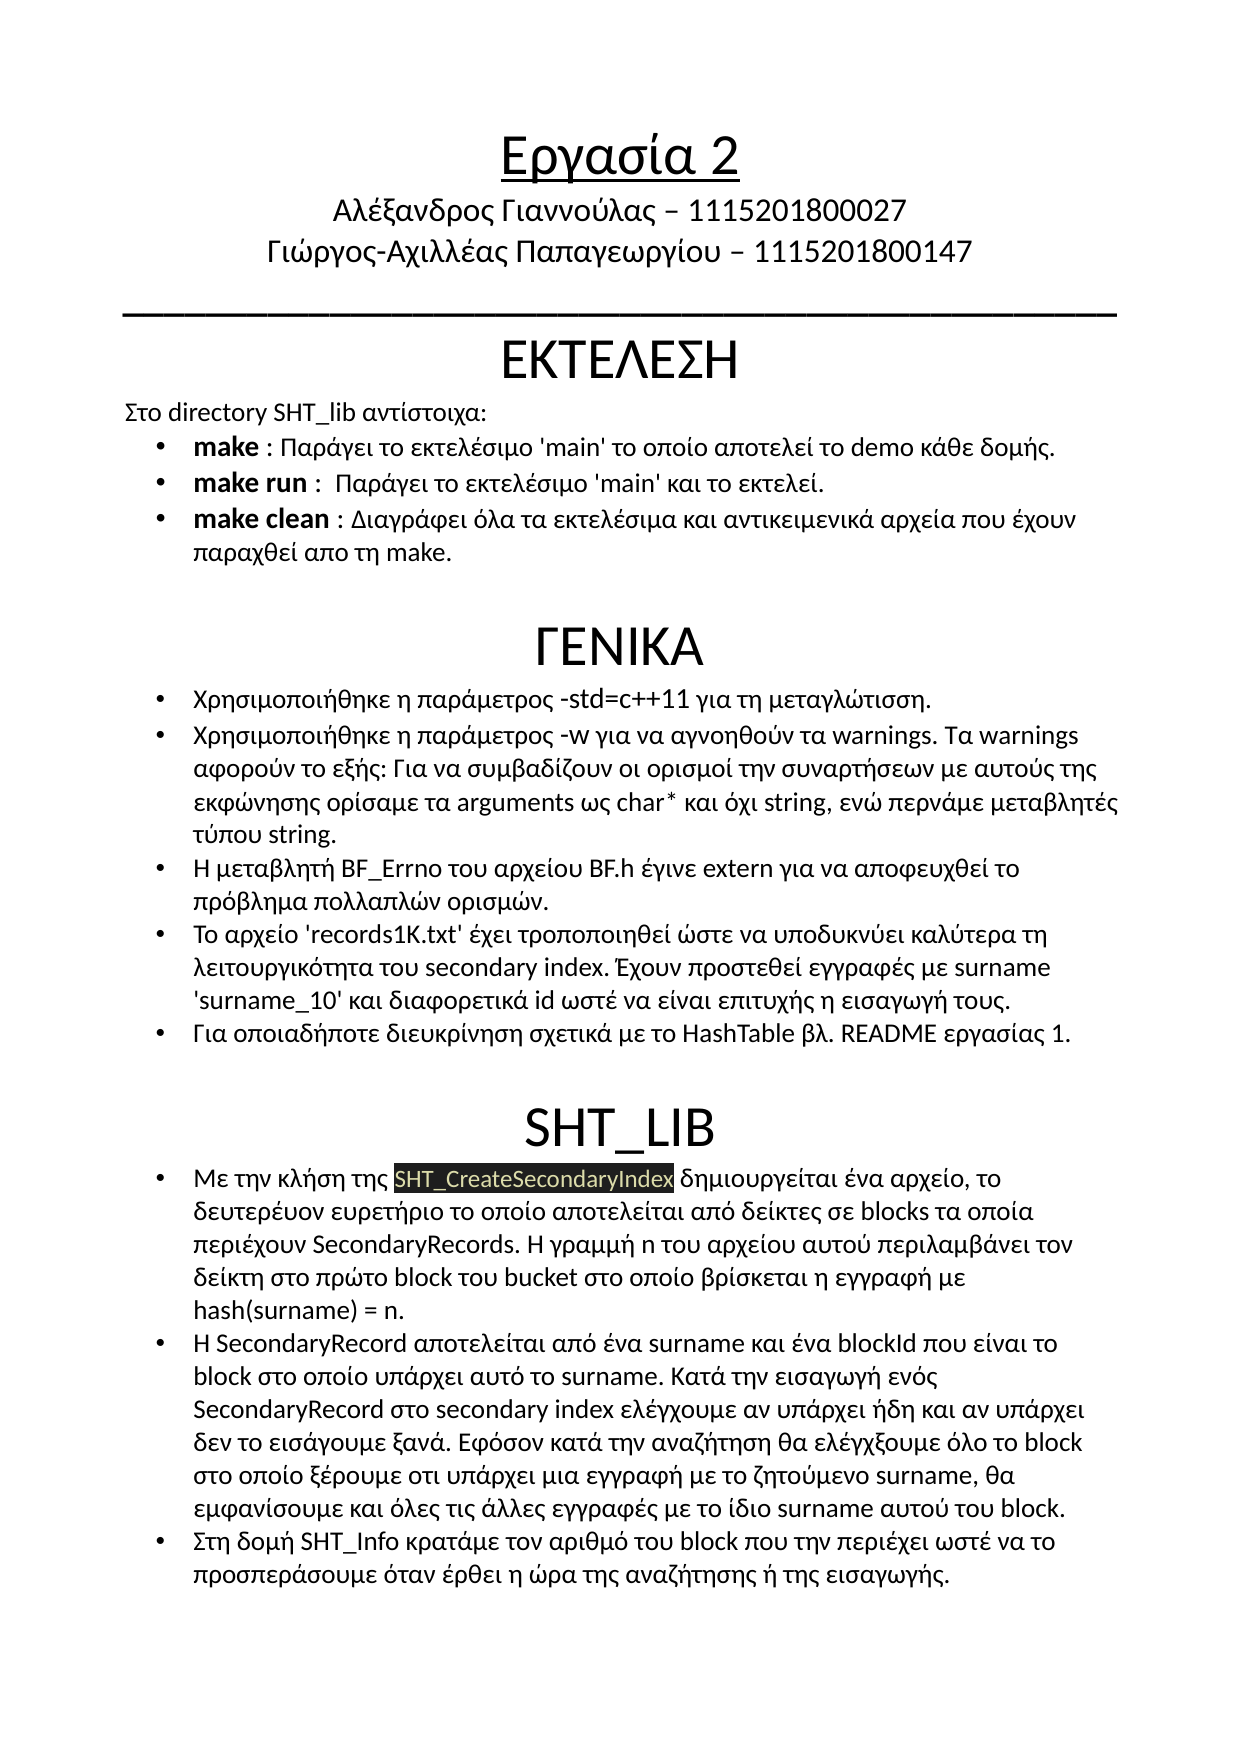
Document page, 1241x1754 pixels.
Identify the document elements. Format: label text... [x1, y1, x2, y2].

list make clean : Διαγράφει όλα τα εκτελέσιμα και αντικειμενικά αρχεία που έχουν παραχθεί απο τη make. [156, 500, 1122, 568]
list Χρησιμοποιήθηκε η παράμετρος -std=c++11 για τη μεταγλώτισση. [156, 680, 1122, 716]
text Γιώργος-Αχιλλέας Παπαγεωργίου – 1115201800147 [118, 230, 1122, 271]
list make run : Παράγει το εκτελέσιμο 'main' και το εκτελεί. [156, 464, 1122, 500]
text ΕΚΤΕΛΕΣΗ [118, 322, 1122, 393]
list Χρησιμοποιήθηκε η παράμετρος -w για να αγνοηθούν τα warnings. Τα warnings αφορούν το εξής: Για να συμβαδίζουν οι ορισμοί την συναρτήσεων με αυτούς της εκφώνησης ορίσαμε τα arguments ως char* και όχι string, ενώ περνάμε μεταβλητές τύπου string. [156, 716, 1122, 851]
list H SecondaryRecord αποτελείται από ένα surname και ένα blockId που είναι το block στο οποίο υπάρχει αυτό το surname. Κατά την εισαγωγή ενός SecondaryRecord στο secondary index ελέγχουμε αν υπάρχει ήδη και αν υπάρχει δεν το εισάγουμε ξανά. Εφόσον κατά την αναζήτηση θα ελέγχξουμε όλο το block στο οποίο ξέρουμε οτι υπάρχει μια εγγραφή με το ζητούμενο surname, θα εμφανίσουμε και όλες τις άλλες εγγραφές με το ίδιο surname αυτού του block. [156, 1326, 1122, 1524]
list Το αρχείο 'records1K.txt' έχει τροποποιηθεί ώστε να υποδυκνύει καλύτερα τη λειτουργικότητα του secondary index. Έχουν προστεθεί εγγραφές με surname 'surname_10' και διαφορετικά id ωστέ να είναι επιτυχής η εισαγωγή τους. [156, 917, 1122, 1016]
text Εργασία 2 [118, 118, 1122, 189]
text SHT_LIB [118, 1089, 1122, 1161]
text ________________________________________________ [118, 271, 1122, 322]
list Για οποιαδήποτε διευκρίνηση σχετικά με το HashTable βλ. README εργασίας 1. [156, 1016, 1122, 1049]
text ΓΕΝΙΚΑ [118, 609, 1122, 680]
text Στο directory SHT_lib αντίστοιχα: [118, 393, 1122, 428]
list Στη δομή SHT_Info κρατάμε τον αριθμό του block που την περιέχει ωστέ να το προσπεράσουμε όταν έρθει η ώρα της αναζήτησης ή της εισαγωγής. [156, 1524, 1122, 1590]
list Η μεταβλητή BF_Errno του αρχείου BF.h έγινε extern για να αποφευχθεί το πρόβλημα πολλαπλών ορισμών. [156, 851, 1122, 917]
list Με την κλήση της SHT_CreateSecondaryIndex δημιουργείται ένα αρχείο, το δευτερέυον ευρετήριο το οποίο αποτελείται από δείκτες σε blocks τα οποία περιέχουν SecondaryRecords. Η γραμμή n του αρχείου αυτού περιλαμβάνει τον δείκτη στο πρώτο block του bucket στο οποίο βρίσκεται η εγγραφή με hash(surname) = n. [156, 1161, 1122, 1326]
list make : Παράγει τo εκτελέσιμο 'main' το οποίο αποτελεί το demo κάθε δομής. [156, 428, 1122, 464]
text Αλέξανδρος Γιαννούλας – 1115201800027 [118, 189, 1122, 230]
